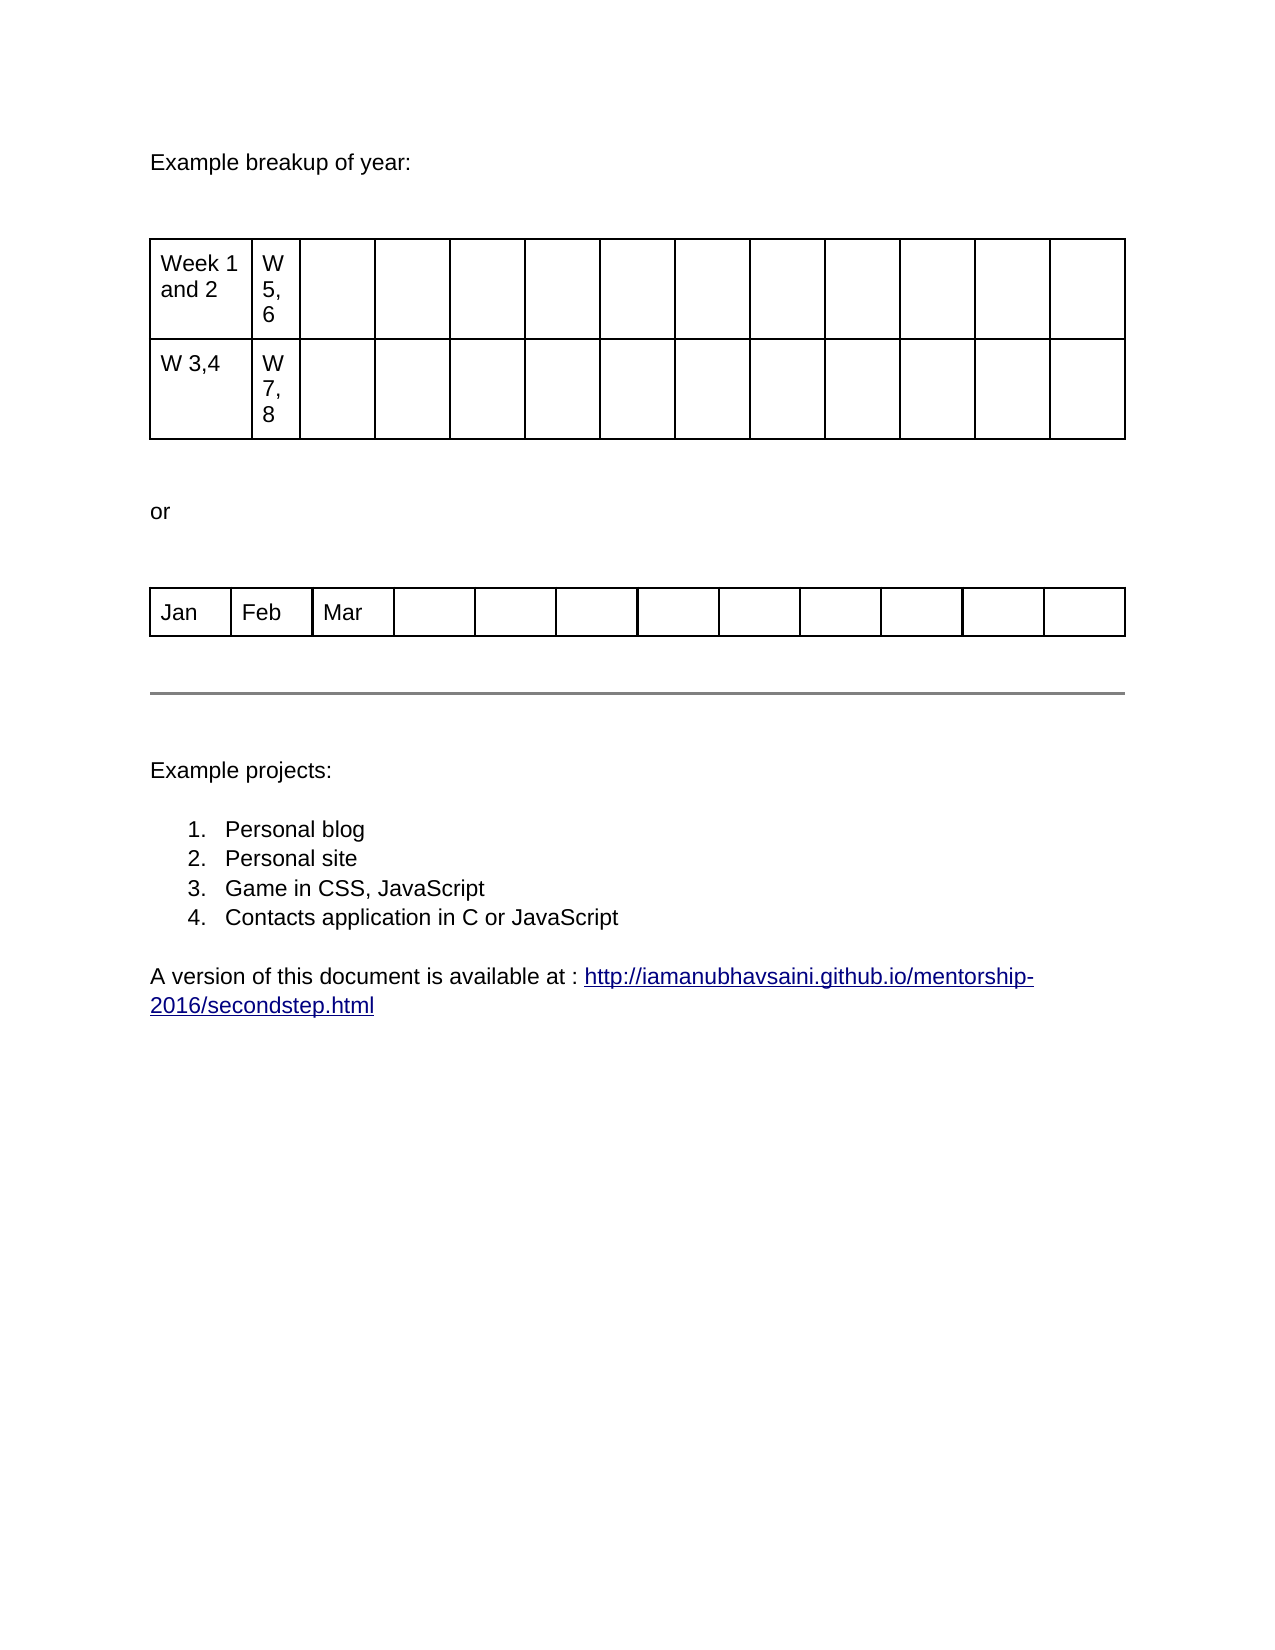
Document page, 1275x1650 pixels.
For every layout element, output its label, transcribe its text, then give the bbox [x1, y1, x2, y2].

list Personal blog [187, 817, 1125, 842]
table_cell [601, 340, 674, 438]
table_header [526, 240, 599, 338]
table_header [751, 240, 824, 338]
table_header [601, 240, 674, 338]
table_header Jan [151, 589, 230, 635]
text A version of this document is available at : http://iamanubhavsaini.github.io/mentorship-2016/secondstep.html [150, 963, 1125, 1018]
table_header [801, 589, 880, 635]
table_cell [676, 340, 749, 438]
table_header Feb [232, 589, 311, 635]
table_cell [976, 340, 1049, 438]
table_cell [301, 340, 374, 438]
table_header W5,6 [253, 240, 299, 338]
table_cell [451, 340, 524, 438]
table_header [476, 589, 555, 635]
table_cell [376, 340, 449, 438]
text Example breakup of year: [150, 150, 1125, 176]
table_header [720, 589, 799, 635]
table_header [557, 589, 636, 635]
table_cell [901, 340, 974, 438]
list Personal site [187, 846, 1125, 872]
table_header Week 1 and 2 [151, 240, 251, 338]
table_header [964, 589, 1043, 635]
table_header [301, 240, 374, 338]
table_header [1045, 589, 1124, 635]
table_header [395, 589, 474, 635]
table_cell [826, 340, 899, 438]
table_header [826, 240, 899, 338]
text Example projects: [150, 758, 1125, 783]
list Game in CSS, JavaScript [187, 875, 1125, 901]
table_header [901, 240, 974, 338]
table_header [639, 589, 718, 635]
text or [150, 498, 1125, 524]
table_header [882, 589, 961, 635]
table_cell W 7,8 [253, 340, 299, 438]
table_header [451, 240, 524, 338]
table_cell [526, 340, 599, 438]
table_header [676, 240, 749, 338]
table_cell [751, 340, 824, 438]
list Contacts application in C or JavaScript [187, 905, 1125, 930]
table_header Mar [314, 589, 393, 635]
table_header [376, 240, 449, 338]
table_header [1051, 240, 1124, 338]
table_cell W 3,4 [151, 340, 251, 438]
table_cell [1051, 340, 1124, 438]
table_header [976, 240, 1049, 338]
